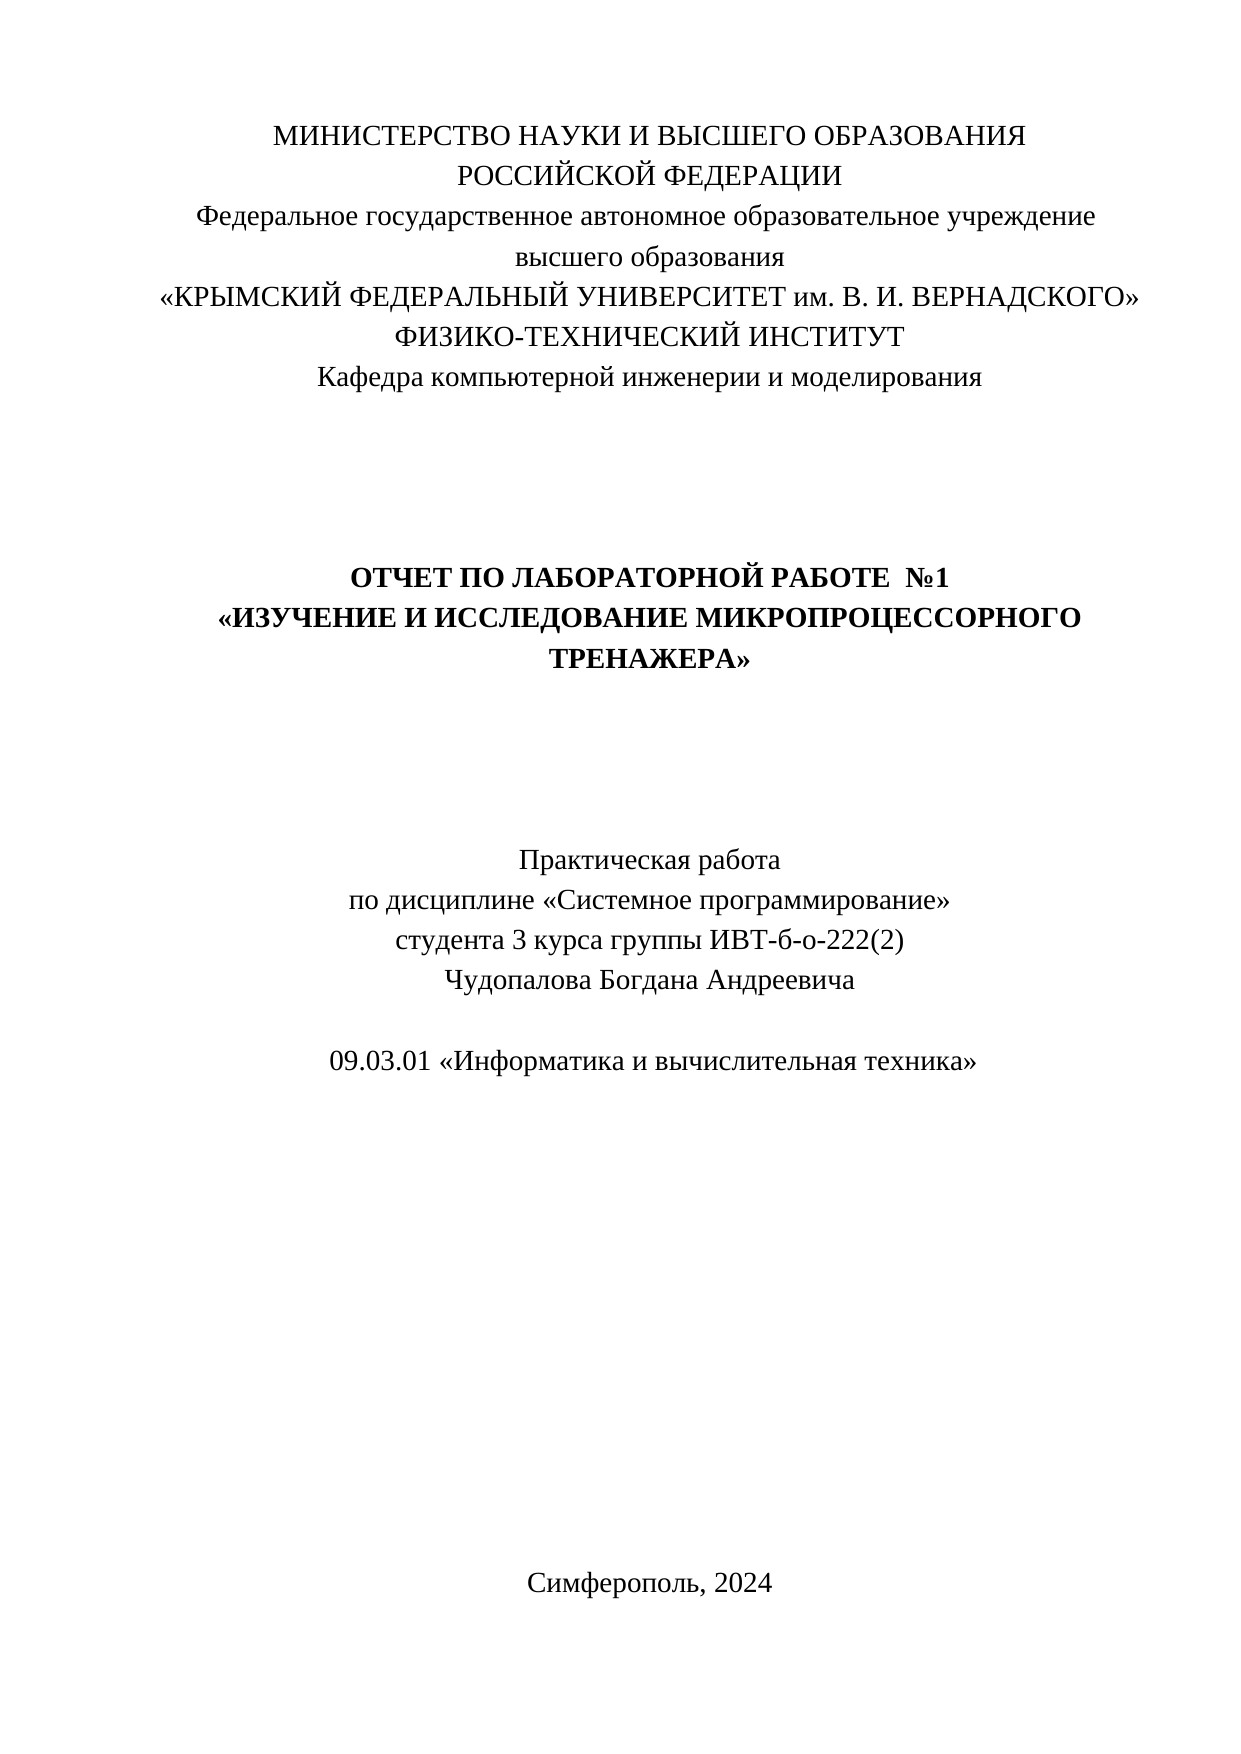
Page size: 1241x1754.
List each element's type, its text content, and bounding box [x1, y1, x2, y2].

text «ИЗУЧЕНИЕ И ИССЛЕДОВАНИЕ МИКРОПРОЦЕССОРНОГО ТРЕНАЖЕРА» [148, 601, 1152, 674]
text 09.03.01 «Информатика и вычислительная техника» [148, 1043, 1152, 1076]
text ОТЧЕТ ПО ЛАБОРАТОРНОЙ РАБОТЕ №1 [148, 560, 1152, 594]
text Практическая работа [148, 842, 1152, 875]
text по дисциплине «Системное программирование» [148, 882, 1152, 916]
text МИНИСТЕРСТВО НАУКИ И ВЫСШЕГО ОБРАЗОВАНИЯ РОССИЙСКОЙ ФЕДЕРАЦИИ [148, 118, 1152, 192]
text Федеральное государственное автономное образовательное учреждение высшего образования [148, 198, 1152, 272]
text «КРЫМСКИЙ ФЕДЕРАЛЬНЫЙ УНИВЕРСИТЕТ им. В. И. ВЕРНАДСКОГО» [148, 279, 1152, 312]
text Чудопалова Богдана Андреевича [148, 962, 1152, 996]
text Кафедра компьютерной инженерии и моделирования [148, 359, 1152, 393]
text студента 3 курса группы ИВТ-б-о-222(2) [148, 922, 1152, 956]
text Симферополь, 2024 [148, 1566, 1152, 1599]
text ФИЗИКО-ТЕХНИЧЕСКИЙ ИНСТИТУТ [148, 319, 1152, 353]
